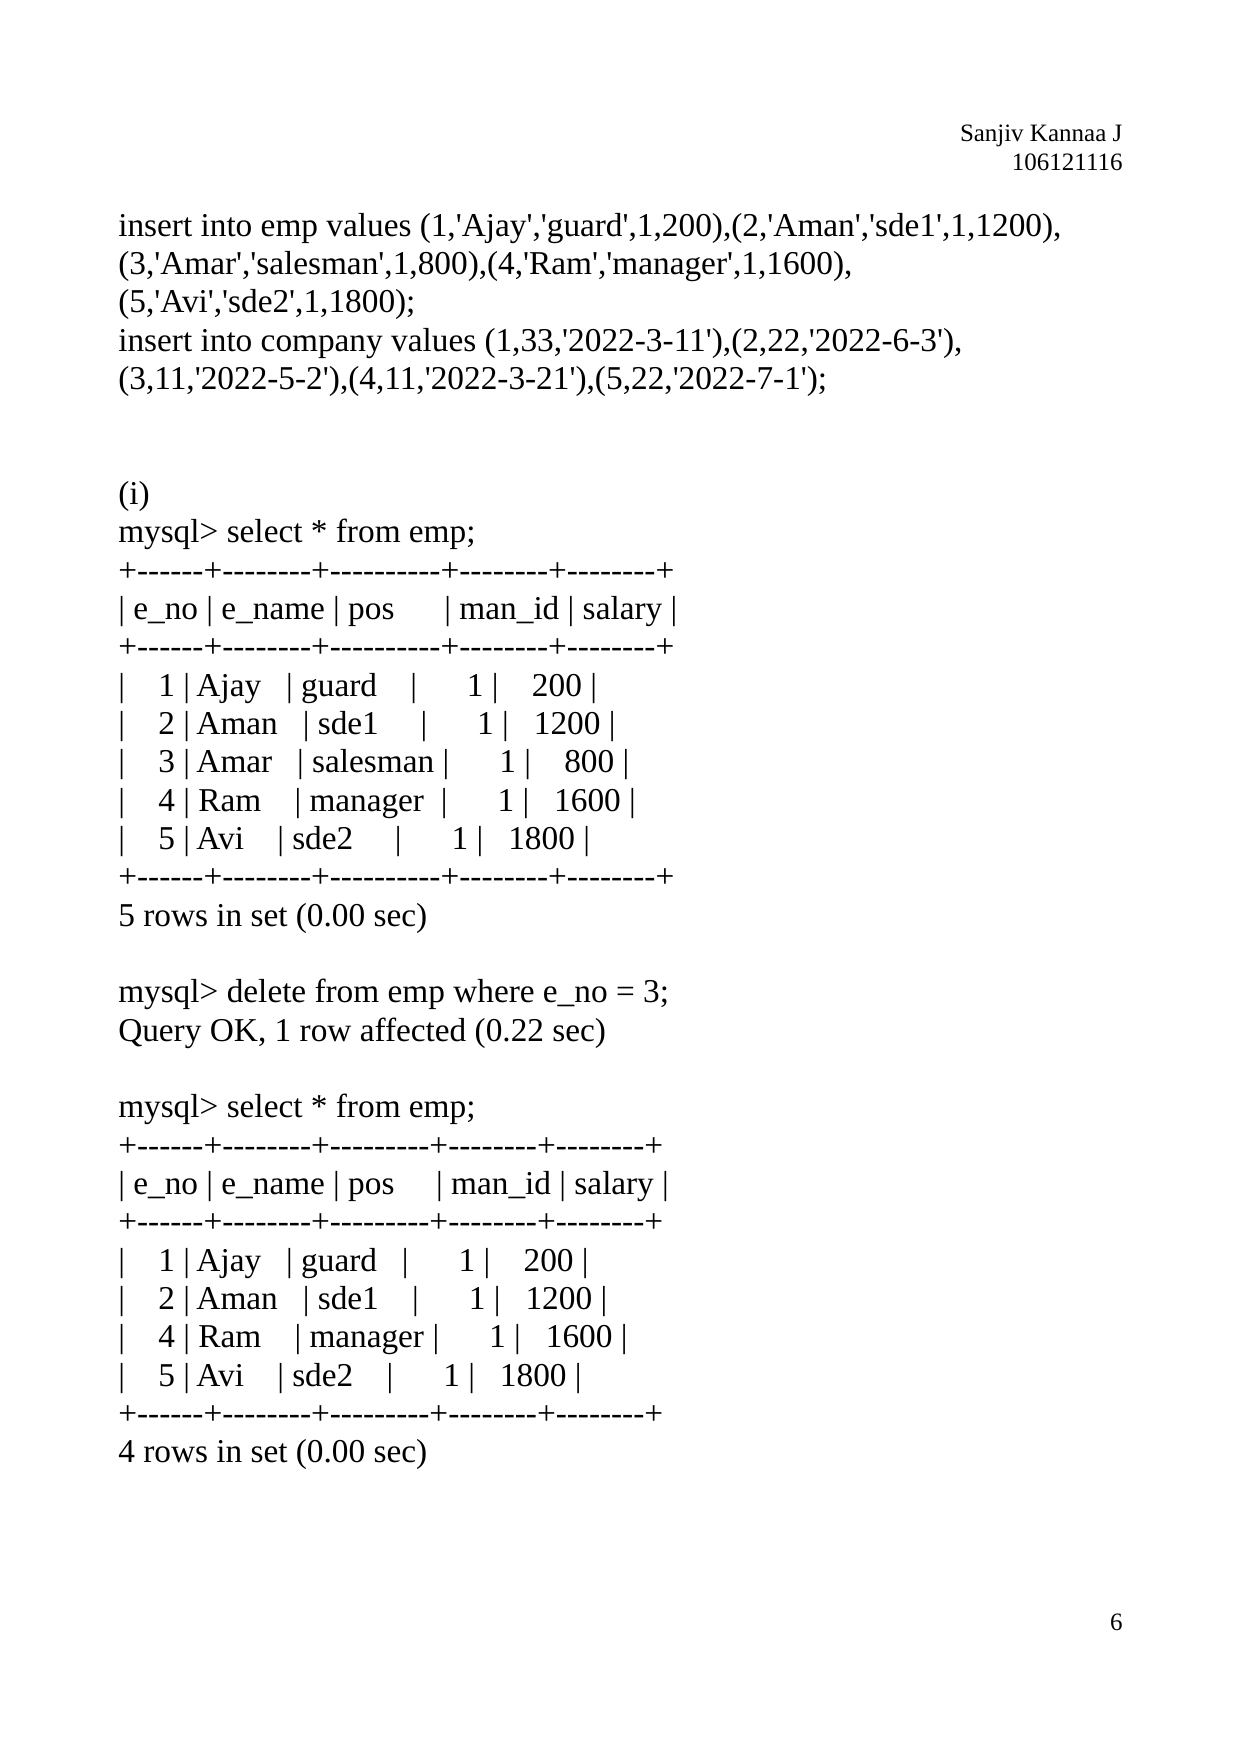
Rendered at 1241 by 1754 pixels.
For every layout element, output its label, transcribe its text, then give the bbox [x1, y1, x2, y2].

text +------+--------+----------+--------+--------+ [118, 857, 1122, 895]
text insert into company values (1,33,'2022-3-11'),(2,22,'2022-6-3'),(3,11,'2022-5-2'),(4,11,'2022-3-21'),(5,22,'2022-7-1'); [118, 320, 1122, 397]
text | 2 | Aman | sde1 | 1 | 1200 | [118, 703, 1122, 742]
text (i) [118, 473, 1122, 512]
text | e_no | e_name | pos | man_id | salary | [118, 1163, 1122, 1202]
text | 1 | Ajay | guard | 1 | 200 | [118, 665, 1122, 703]
text | 5 | Avi | sde2 | 1 | 1800 | [118, 1355, 1122, 1393]
text mysql> select * from emp; [118, 512, 1122, 550]
text +------+--------+---------+--------+--------+ [118, 1393, 1122, 1432]
text 4 rows in set (0.00 sec) [118, 1432, 1122, 1470]
text mysql> select * from emp; [118, 1087, 1122, 1125]
text | e_no | e_name | pos | man_id | salary | [118, 588, 1122, 627]
text +------+--------+----------+--------+--------+ [118, 550, 1122, 588]
text +------+--------+----------+--------+--------+ [118, 627, 1122, 665]
text mysql> delete from emp where e_no = 3; [118, 972, 1122, 1010]
text | 4 | Ram | manager | 1 | 1600 | [118, 780, 1122, 818]
text | 1 | Ajay | guard | 1 | 200 | [118, 1240, 1122, 1278]
text | 3 | Amar | salesman | 1 | 800 | [118, 742, 1122, 780]
text | 2 | Aman | sde1 | 1 | 1200 | [118, 1278, 1122, 1317]
text insert into emp values (1,'Ajay','guard',1,200),(2,'Aman','sde1',1,1200),(3,'Amar','salesman',1,800),(4,'Ram','manager',1,1600),(5,'Avi','sde2',1,1800); [118, 205, 1122, 320]
text +------+--------+---------+--------+--------+ [118, 1125, 1122, 1163]
text 5 rows in set (0.00 sec) [118, 895, 1122, 933]
text | 4 | Ram | manager | 1 | 1600 | [118, 1317, 1122, 1355]
text +------+--------+---------+--------+--------+ [118, 1202, 1122, 1240]
text Query OK, 1 row affected (0.22 sec) [118, 1010, 1122, 1048]
text | 5 | Avi | sde2 | 1 | 1800 | [118, 818, 1122, 857]
